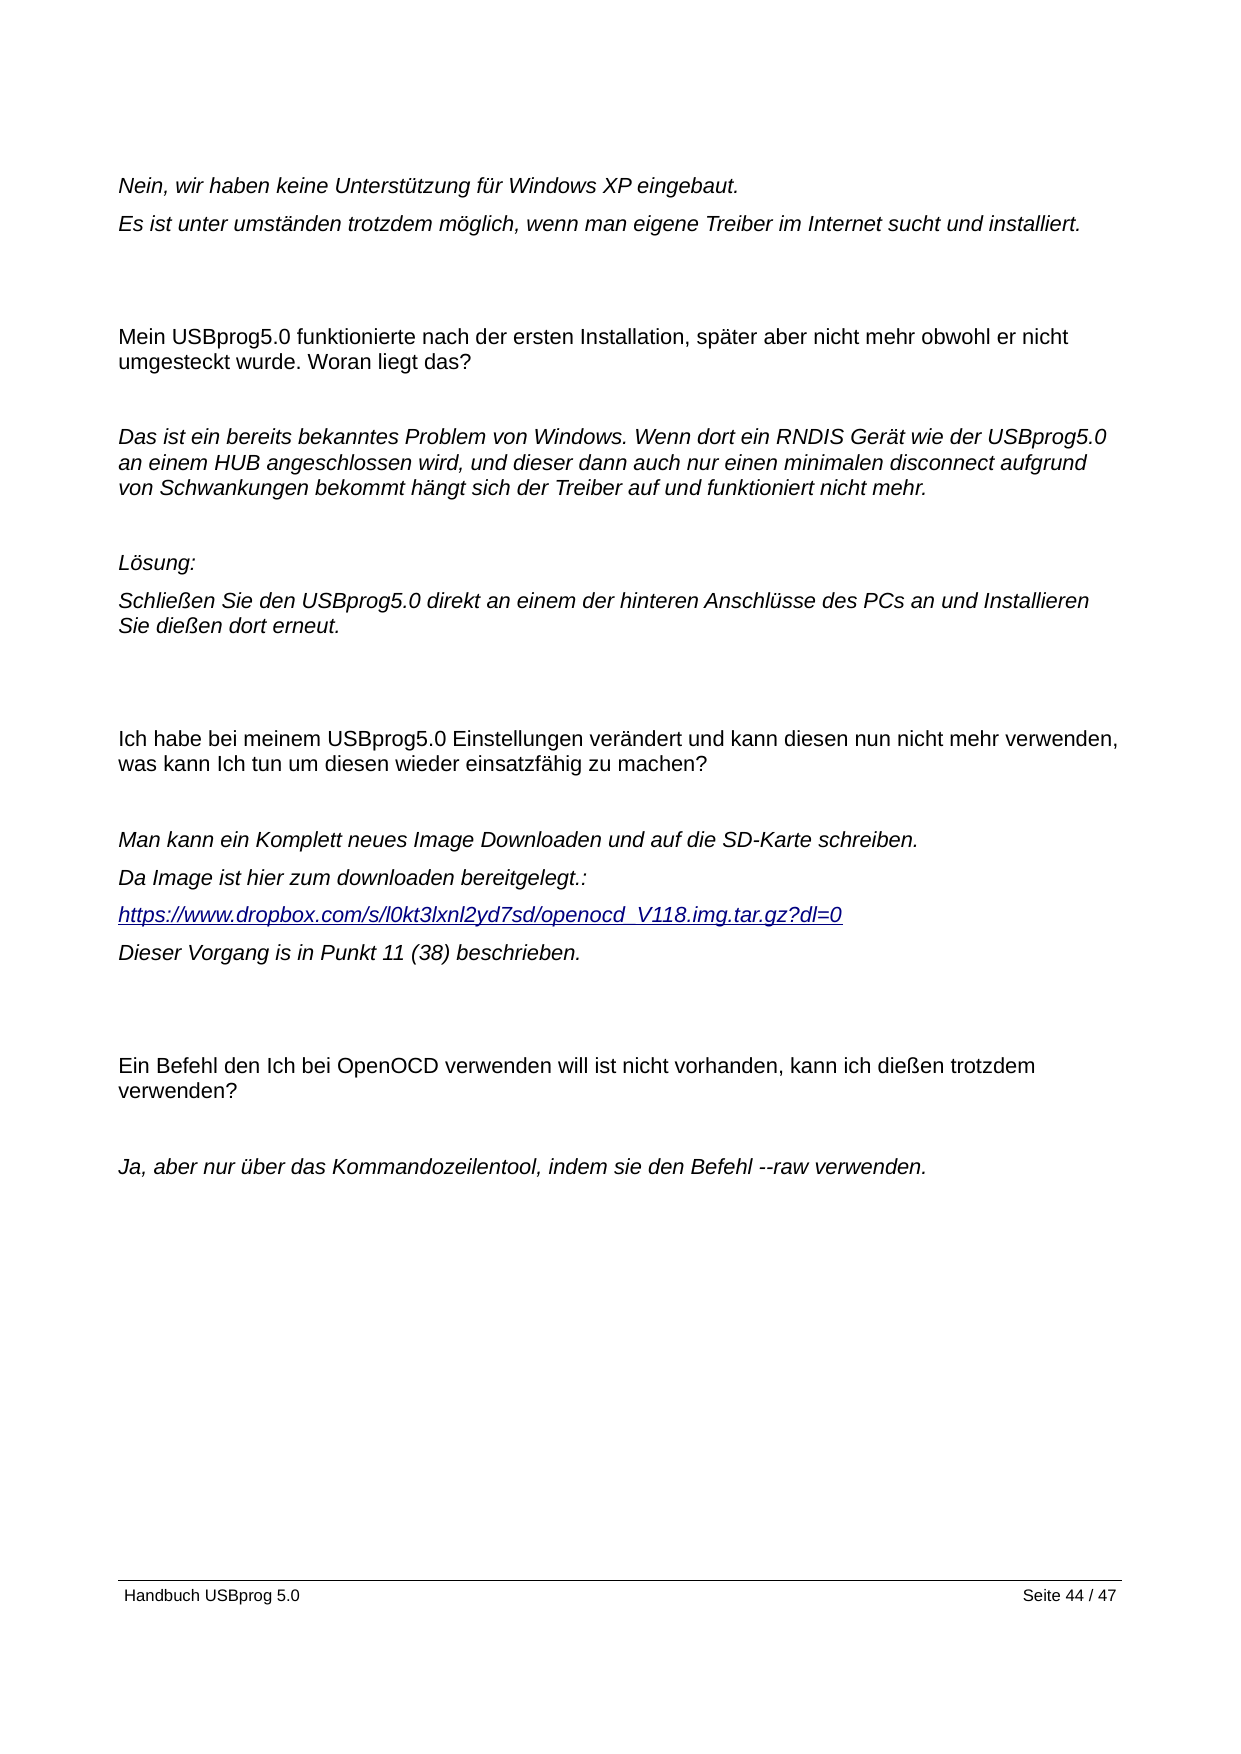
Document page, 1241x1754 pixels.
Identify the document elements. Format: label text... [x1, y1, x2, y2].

text Dieser Vorgang is in Punkt 11 (38) beschrieben. [118, 940, 1122, 965]
text Es ist unter umständen trotzdem möglich, wenn man eigene Treiber im Internet sucht und installiert. [118, 211, 1122, 236]
text Schließen Sie den USBprog5.0 direkt an einem der hinteren Anschlüsse des PCs an und Installieren Sie dießen dort erneut. [118, 588, 1122, 638]
text Mein USBprog5.0 funktionierte nach der ersten Installation, später aber nicht mehr obwohl er nicht umgesteckt wurde. Woran liegt das? [118, 324, 1122, 374]
text Lösung: [118, 550, 1122, 575]
text Ein Befehl den Ich bei OpenOCD verwenden will ist nicht vorhanden, kann ich dießen trotzdem verwenden? [118, 1053, 1122, 1103]
text Ja, aber nur über das Kommandozeilentool, indem sie den Befehl --raw verwenden. [118, 1154, 1122, 1179]
text Ich habe bei meinem USBprog5.0 Einstellungen verändert und kann diesen nun nicht mehr verwenden, was kann Ich tun um diesen wieder einsatzfähig zu machen? [118, 726, 1122, 777]
text Das ist ein bereits bekanntes Problem von Windows. Wenn dort ein RNDIS Gerät wie der USBprog5.0 an einem HUB angeschlossen wird, und dieser dann auch nur einen minimalen disconnect aufgrund von Schwankungen bekommt hängt sich der Treiber auf und funktioniert nicht mehr. [118, 424, 1122, 500]
text https://www.dropbox.com/s/l0kt3lxnl2yd7sd/openocd_V118.img.tar.gz?dl=0 [118, 902, 1122, 927]
text Nein, wir haben keine Unterstützung für Windows XP eingebaut. [118, 173, 1122, 198]
text Da Image ist hier zum downloaden bereitgelegt.: [118, 864, 1122, 890]
text Man kann ein Komplett neues Image Downloaden und auf die SD-Karte schreiben. [118, 827, 1122, 852]
